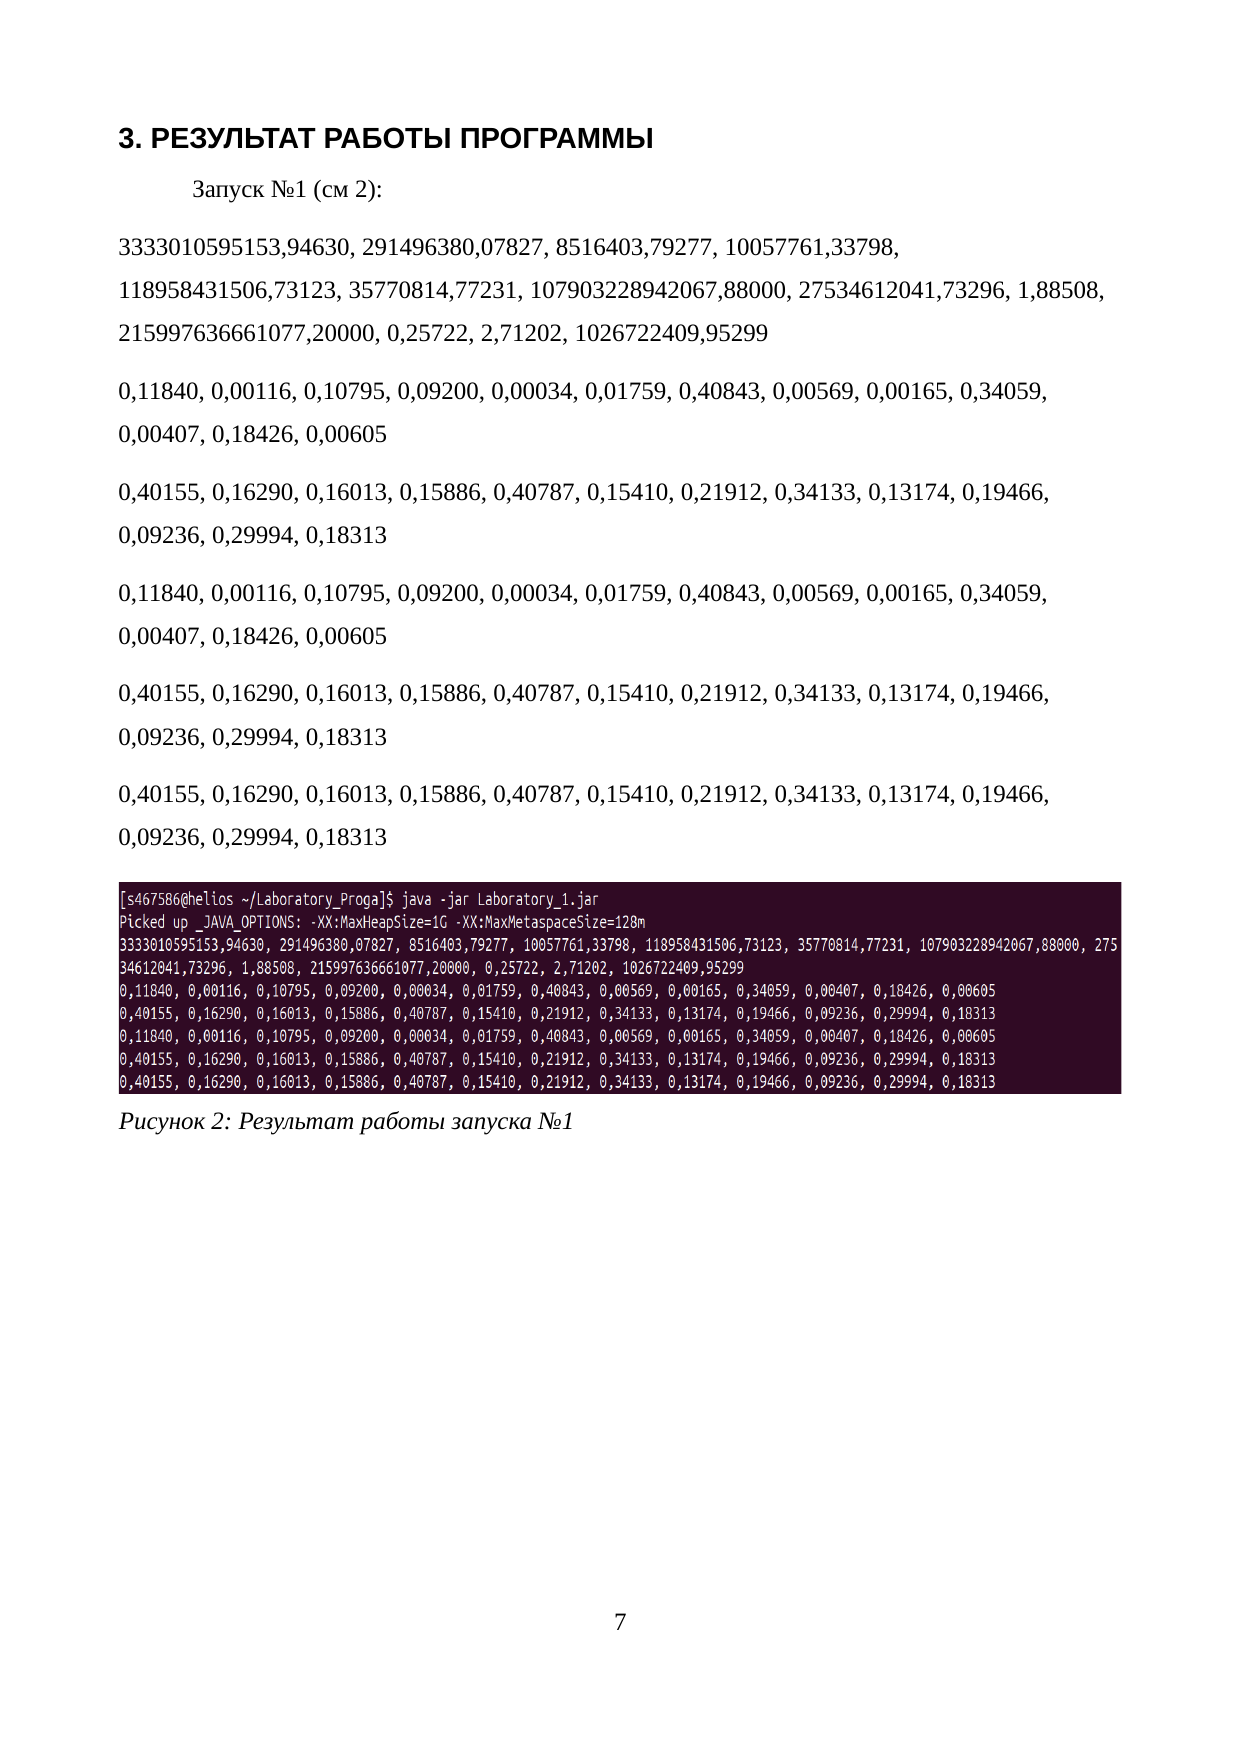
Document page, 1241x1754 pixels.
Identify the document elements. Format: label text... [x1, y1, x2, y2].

text 0,40155, 0,16290, 0,16013, 0,15886, 0,40787, 0,15410, 0,21912, 0,34133, 0,13174, 0,19466, 0,09236, 0,29994, 0,18313 [118, 779, 1122, 851]
text Рисунок 2: Результат работы запуска №1 [119, 1094, 1122, 1134]
subtitle 3. РЕЗУЛЬТАТ РАБОТЫ ПРОГРАММЫ [118, 121, 1122, 154]
text 3333010595153,94630, 291496380,07827, 8516403,79277, 10057761,33798, 118958431506,73123, 35770814,77231, 107903228942067,88000, 27534612041,73296, 1,88508, 215997636661077,20000, 0,25722, 2,71202, 1026722409,95299 [118, 232, 1122, 347]
text Запуск №1 (см Рисунок 2): [118, 174, 1122, 203]
text 0,11840, 0,00116, 0,10795, 0,09200, 0,00034, 0,01759, 0,40843, 0,00569, 0,00165, 0,34059, 0,00407, 0,18426, 0,00605 [118, 376, 1122, 448]
text 0,40155, 0,16290, 0,16013, 0,15886, 0,40787, 0,15410, 0,21912, 0,34133, 0,13174, 0,19466, 0,09236, 0,29994, 0,18313 [118, 678, 1122, 750]
text 0,40155, 0,16290, 0,16013, 0,15886, 0,40787, 0,15410, 0,21912, 0,34133, 0,13174, 0,19466, 0,09236, 0,29994, 0,18313 [118, 477, 1122, 549]
picture [118, 882, 1122, 1094]
text 0,11840, 0,00116, 0,10795, 0,09200, 0,00034, 0,01759, 0,40843, 0,00569, 0,00165, 0,34059, 0,00407, 0,18426, 0,00605 [118, 578, 1122, 649]
